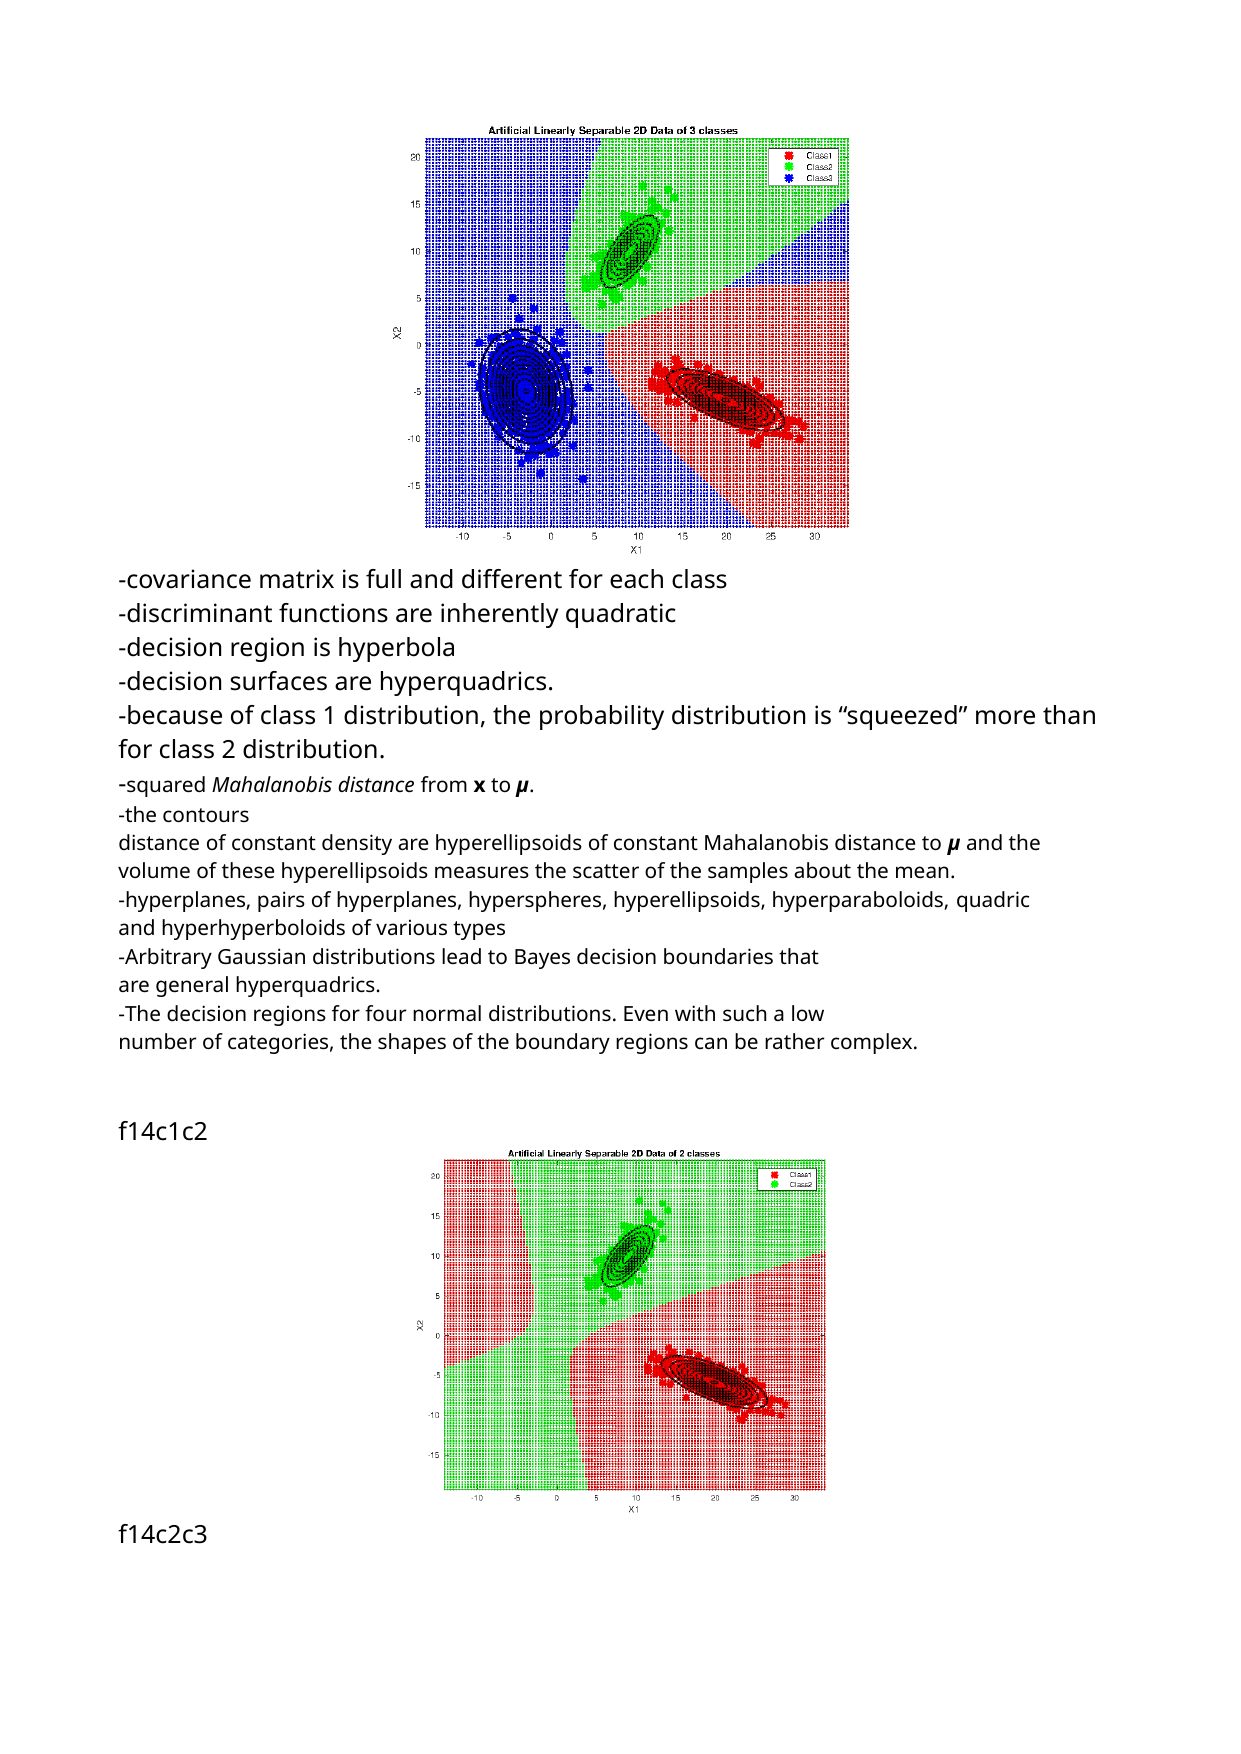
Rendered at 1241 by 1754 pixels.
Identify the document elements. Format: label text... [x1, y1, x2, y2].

text are general hyperquadrics. [118, 970, 1122, 999]
text volume of these hyperellipsoids measures the scatter of the samples about the mean. [118, 857, 1122, 885]
text -decision surfaces are hyperquadrics. [118, 663, 1122, 697]
text -squared Mahalanobis distance from x to μ. [118, 766, 1122, 800]
picture [410, 1147, 830, 1518]
picture [388, 118, 852, 562]
text -the contours [118, 800, 1122, 828]
text distance of constant density are hyperellipsoids of constant Mahalanobis distance to μ and the [118, 828, 1122, 857]
text -The decision regions for four normal distributions. Even with such a low [118, 999, 1122, 1027]
text -Arbitrary Gaussian distributions lead to Bayes decision boundaries that [118, 942, 1122, 970]
text f14c1c2 [118, 1113, 1122, 1147]
text number of categories, the shapes of the boundary regions can be rather complex. [118, 1027, 1122, 1056]
text f14c2c3 [118, 1147, 1122, 1551]
text -because of class 1 distribution, the probability distribution is “squeezed” more than for class 2 distribution. [118, 697, 1122, 766]
text -discriminant functions are inherently quadratic [118, 595, 1122, 629]
text -hyperplanes, pairs of hyperplanes, hyperspheres, hyperellipsoids, hyperparaboloids, quadric [118, 885, 1122, 913]
text and hyperhyperboloids of various types [118, 913, 1122, 942]
text -decision region is hyperbola [118, 629, 1122, 663]
text -covariance matrix is full and different for each class [118, 118, 1122, 595]
